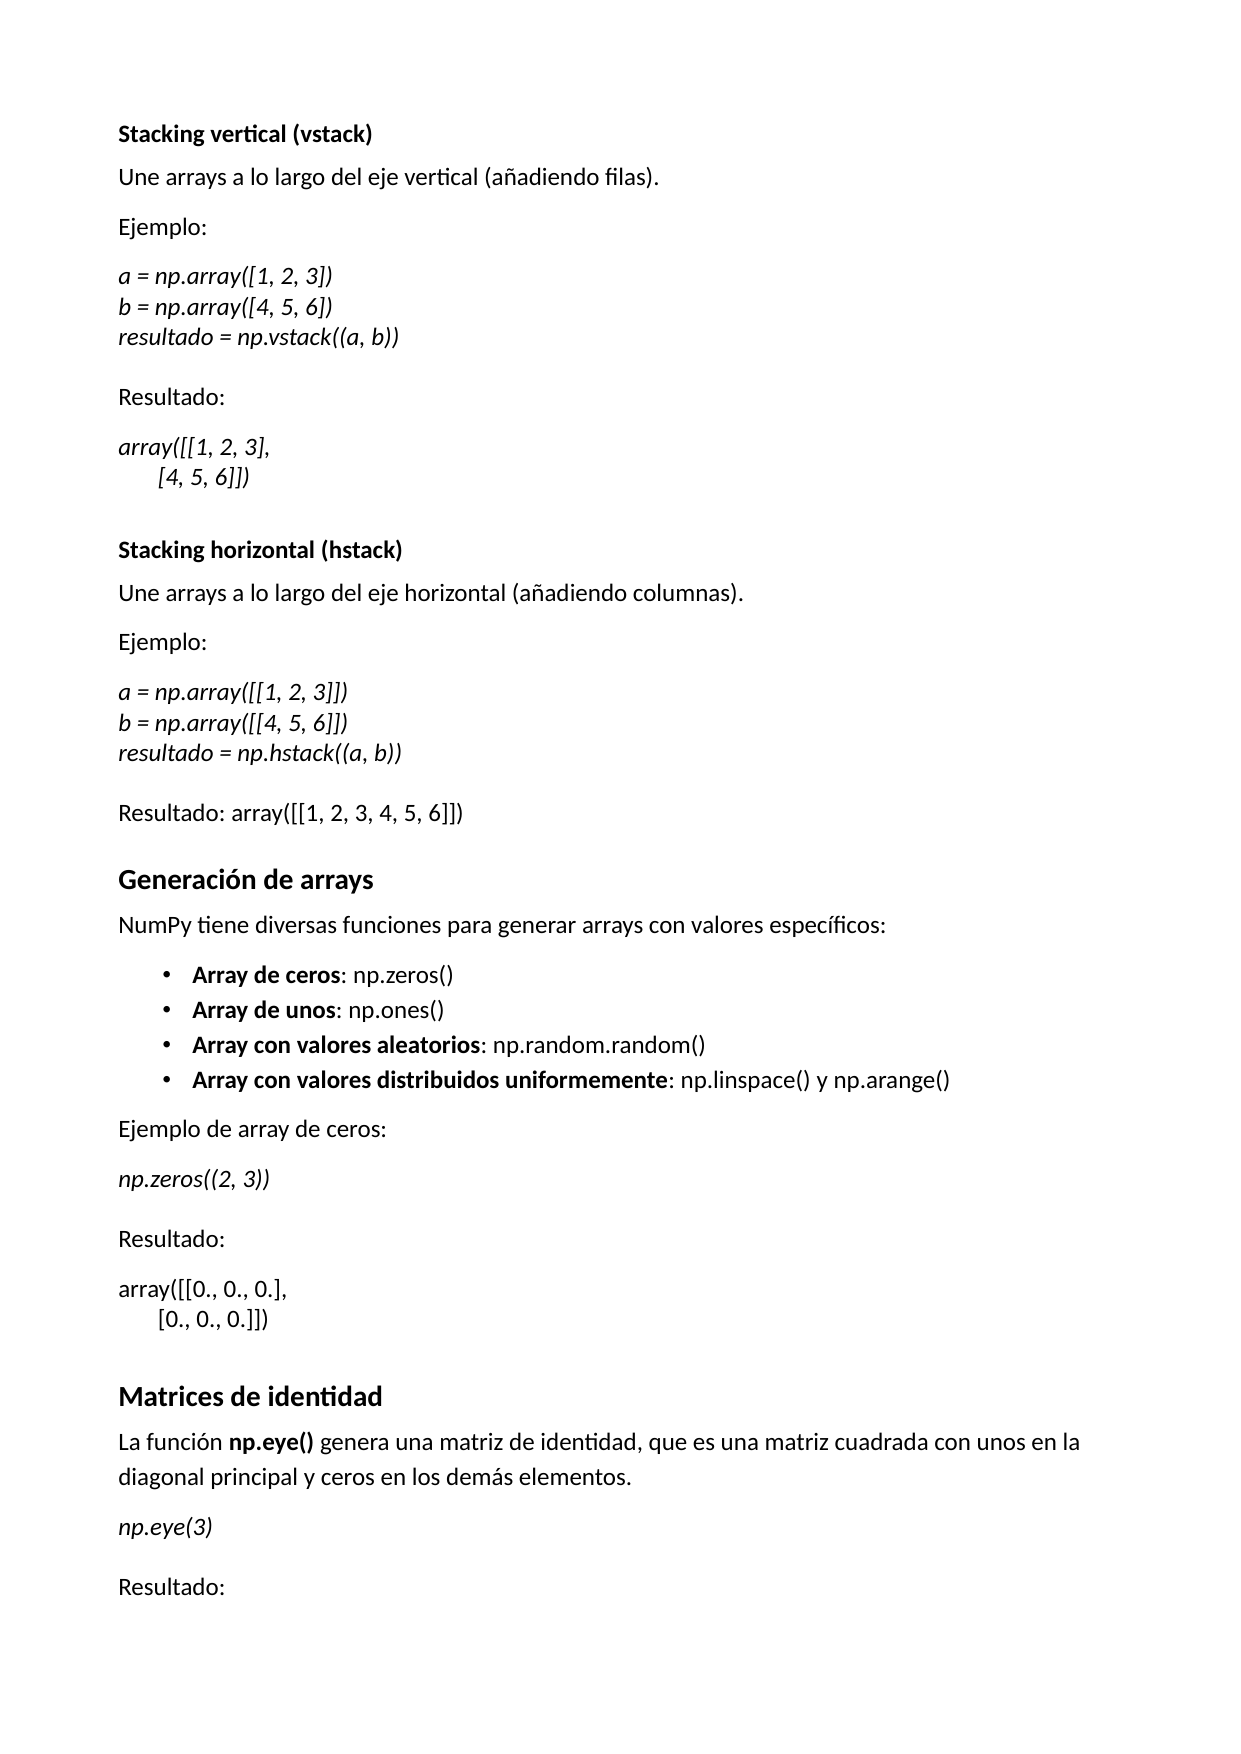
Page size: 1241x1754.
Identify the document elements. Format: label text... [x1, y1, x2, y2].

text Ejemplo de array de ceros: [118, 1114, 1122, 1144]
subtitle Stacking vertical (vstack) [118, 118, 1122, 149]
text Resultado: [118, 1223, 1122, 1254]
text NumPy tiene diversas funciones para generar arrays con valores específicos: [118, 909, 1122, 940]
text b = np.array([4, 5, 6]) [118, 291, 1122, 321]
text a = np.array([[1, 2, 3]]) [118, 676, 1122, 707]
list Array con valores aleatorios: np.random.random() [162, 1029, 1122, 1059]
text np.eye(3) [118, 1511, 1122, 1541]
text b = np.array([[4, 5, 6]]) [118, 707, 1122, 737]
subtitle Matrices de identidad [118, 1378, 1122, 1413]
text Une arrays a lo largo del eje vertical (añadiendo filas). [118, 161, 1122, 192]
text [4, 5, 6]]) [118, 461, 1122, 492]
text Ejemplo: [118, 627, 1122, 657]
text resultado = np.hstack((a, b)) [118, 737, 1122, 768]
text array([[1, 2, 3], [118, 431, 1122, 461]
text Resultado: array([[1, 2, 3, 4, 5, 6]]) [118, 797, 1122, 828]
subtitle Stacking horizontal (hstack) [118, 534, 1122, 564]
list Array de ceros: np.zeros() [162, 959, 1122, 989]
subtitle Generación de arrays [118, 861, 1122, 897]
text Ejemplo: [118, 211, 1122, 241]
text np.zeros((2, 3)) [118, 1163, 1122, 1194]
text array([[0., 0., 0.], [118, 1273, 1122, 1303]
text Une arrays a lo largo del eje horizontal (añadiendo columnas). [118, 577, 1122, 607]
text Resultado: [118, 1571, 1122, 1601]
text resultado = np.vstack((a, b)) [118, 321, 1122, 352]
text a = np.array([1, 2, 3]) [118, 260, 1122, 291]
list Array de unos: np.ones() [162, 994, 1122, 1024]
text Resultado: [118, 381, 1122, 412]
text [0., 0., 0.]]) [118, 1303, 1122, 1334]
list Array con valores distribuidos uniformemente: np.linspace() y np.arange() [162, 1064, 1122, 1094]
text La función np.eye() genera una matriz de identidad, que es una matriz cuadrada con unos en la diagonal principal y ceros en los demás elementos. [118, 1426, 1122, 1492]
